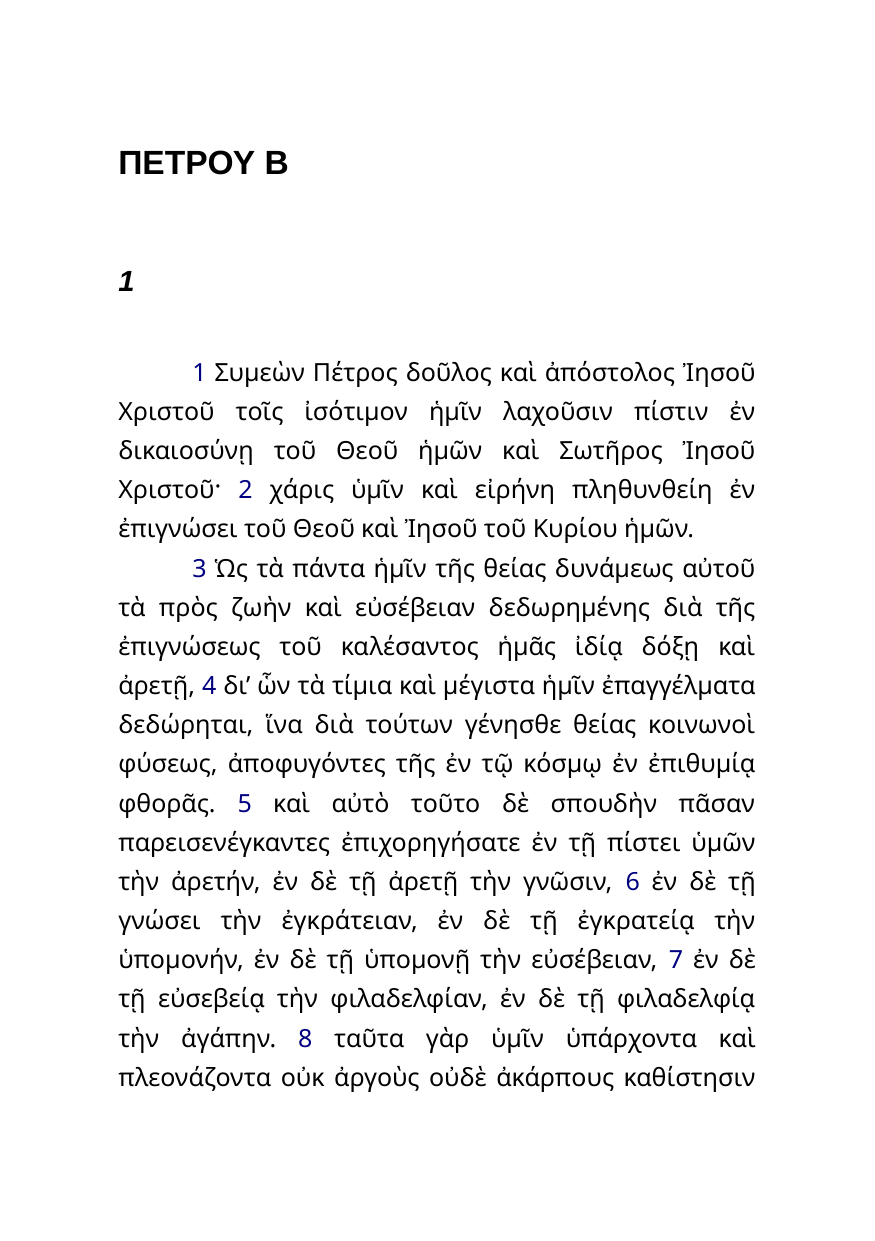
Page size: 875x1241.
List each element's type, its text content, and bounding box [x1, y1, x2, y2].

text 1 Συμεὼν Πέτρος δοῦλος καὶ ἀπόστολος Ἰησοῦ Χριστοῦ τοῖς ἰσότιμον ἡμῖν λαχοῦσιν πίστιν ἐν δικαιοσύνῃ τοῦ Θεοῦ ἡμῶν καὶ Σωτῆρος Ἰησοῦ Χριστοῦ· 2 χάρις ὑμῖν καὶ εἰρήνη πληθυνθείη ἐν ἐπιγνώσει τοῦ Θεοῦ καὶ Ἰησοῦ τοῦ Κυρίου ἡμῶν. [118, 354, 756, 545]
subtitle 1 [118, 264, 756, 298]
subtitle ΠΕΤΡΟΥ Β [118, 143, 756, 182]
text 3 Ὡς τὰ πάντα ἡμῖν τῆς θείας δυνάμεως αὐτοῦ τὰ πρὸς ζωὴν καὶ εὐσέβειαν δεδωρημένης διὰ τῆς ἐπιγνώσεως τοῦ καλέσαντος ἡμᾶς ἰδίᾳ δόξῃ καὶ ἀρετῇ, 4 δι’ ὧν τὰ τίμια καὶ μέγιστα ἡμῖν ἐπαγγέλματα δεδώρηται, ἵνα διὰ τούτων γένησθε θείας κοινωνοὶ φύσεως, ἀποφυγόντες τῆς ἐν τῷ κόσμῳ ἐν ἐπιθυμίᾳ φθορᾶς. 5 καὶ αὐτὸ τοῦτο δὲ σπουδὴν πᾶσαν παρεισενέγκαντες ἐπιχορηγήσατε ἐν τῇ πίστει ὑμῶν τὴν ἀρετήν, ἐν δὲ τῇ ἀρετῇ τὴν γνῶσιν, 6 ἐν δὲ τῇ γνώσει τὴν ἐγκράτειαν, ἐν δὲ τῇ ἐγκρατείᾳ τὴν ὑπομονήν, ἐν δὲ τῇ ὑπομονῇ τὴν εὐσέβειαν, 7 ἐν δὲ τῇ εὐσεβείᾳ τὴν φιλαδελφίαν, ἐν δὲ τῇ φιλαδελφίᾳ τὴν ἀγάπην. 8 ταῦτα γὰρ ὑμῖν ὑπάρχοντα καὶ πλεονάζοντα οὐκ ἀργοὺς οὐδὲ ἀκάρπους καθίστησιν [118, 550, 756, 1093]
